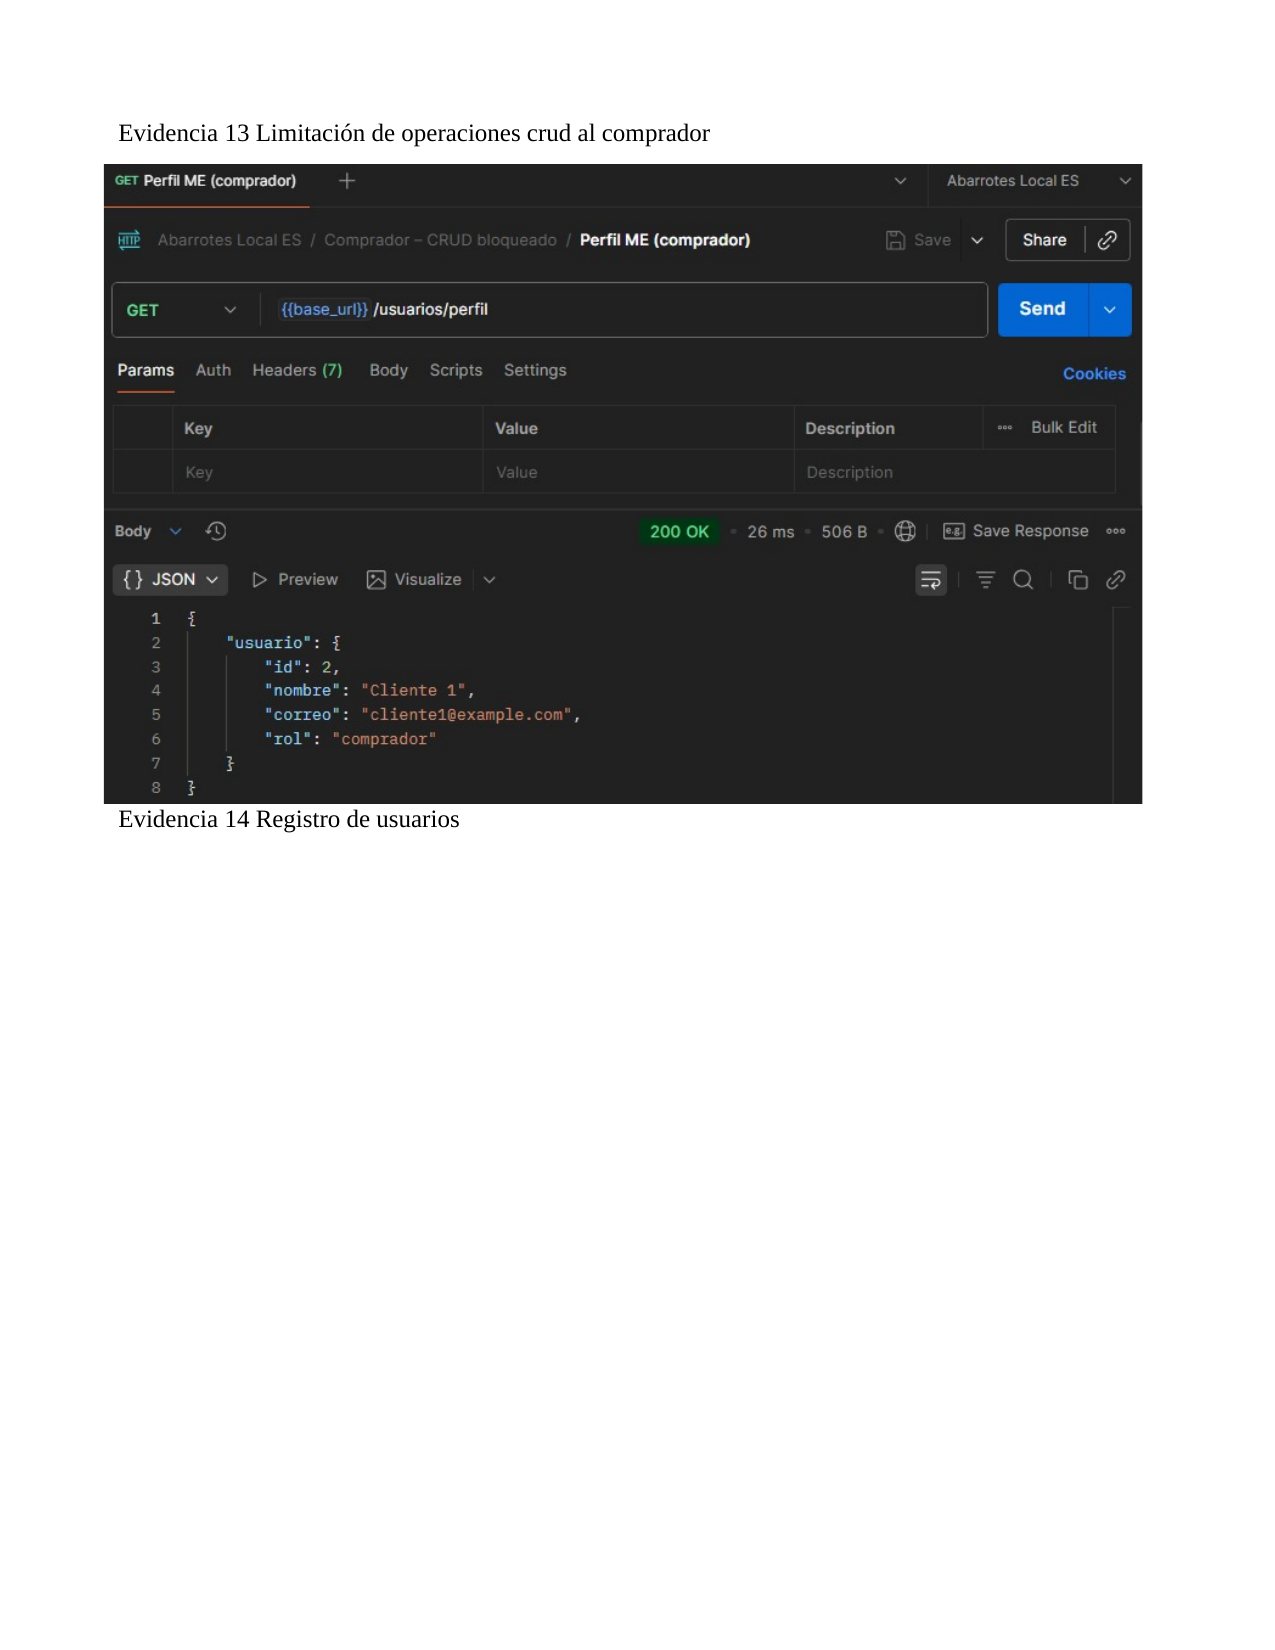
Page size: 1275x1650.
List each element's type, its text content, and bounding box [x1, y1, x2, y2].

picture [103, 164, 1143, 804]
text Evidencia 13 Limitación de operaciones crud al comprador [118, 118, 1157, 147]
text Evidencia 14 Registro de usuarios [118, 147, 1157, 832]
